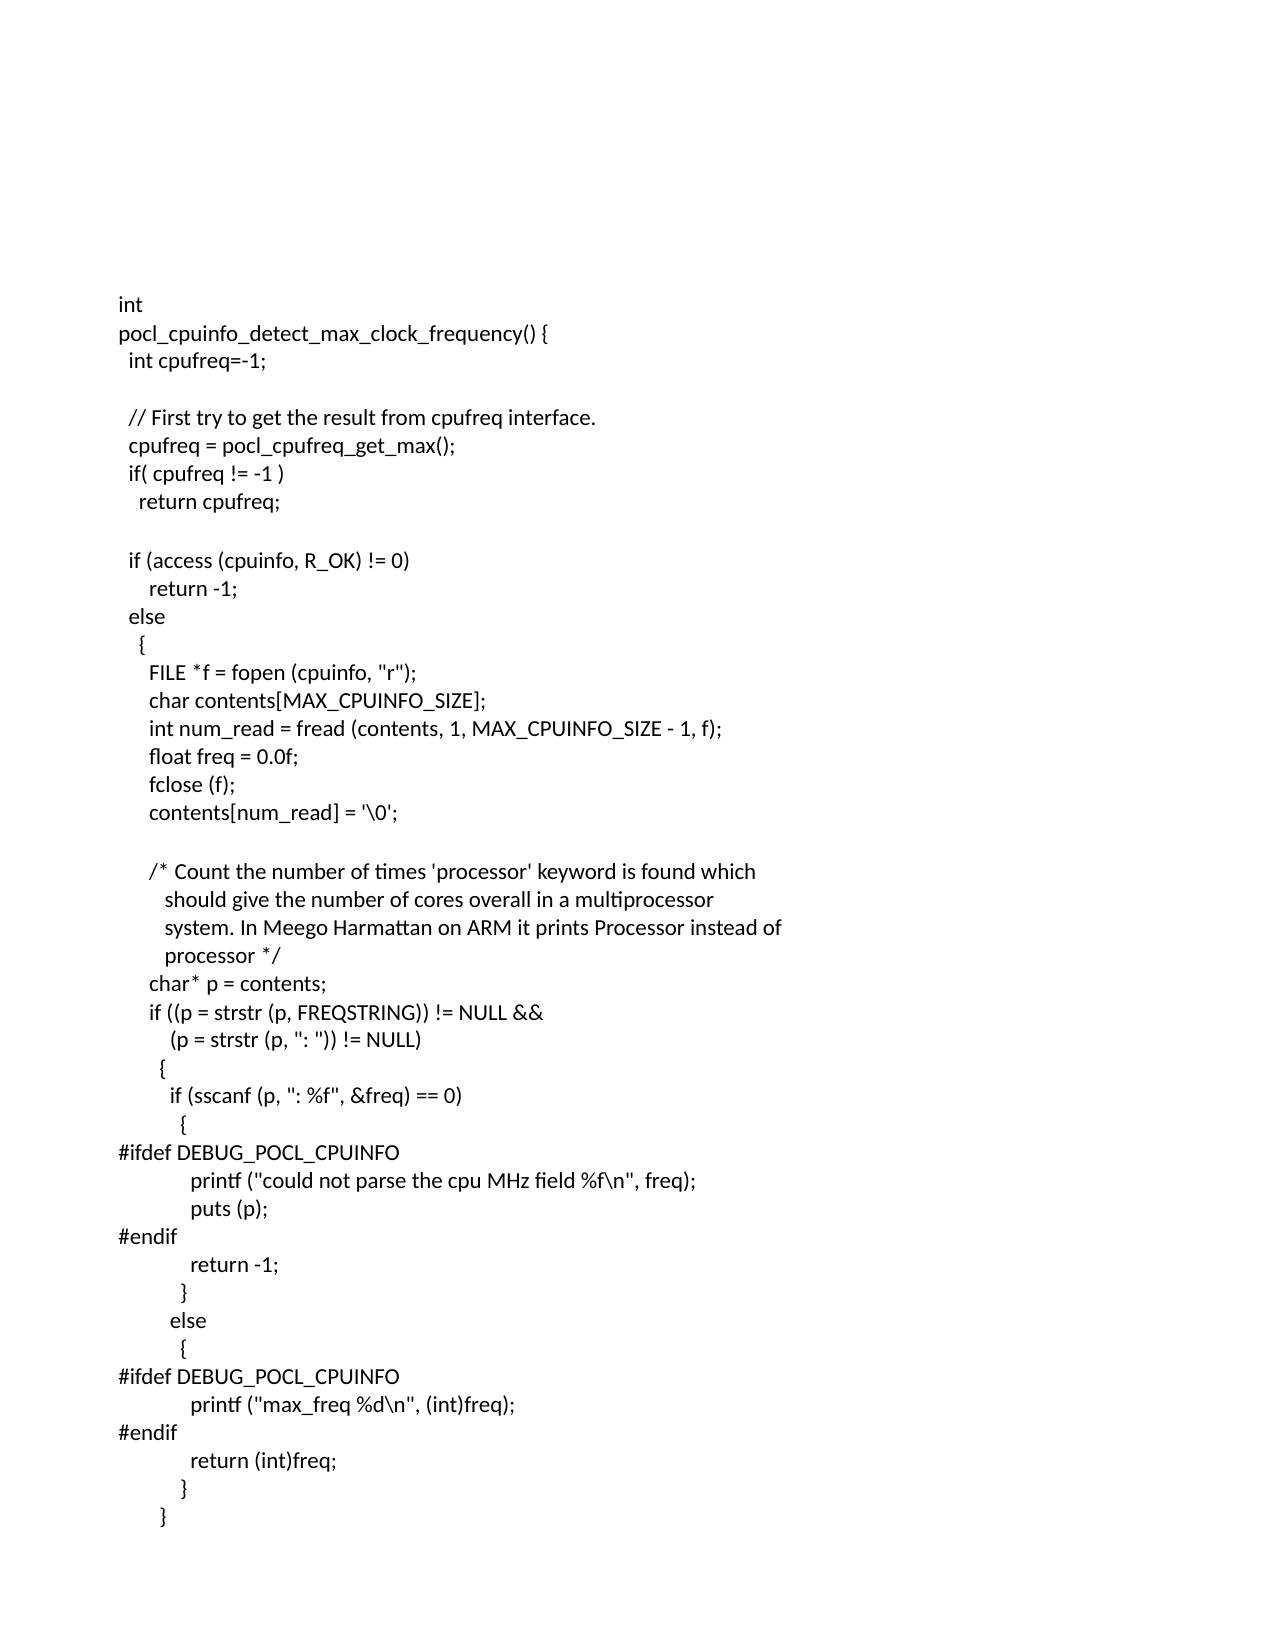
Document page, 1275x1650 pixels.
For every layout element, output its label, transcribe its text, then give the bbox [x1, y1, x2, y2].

text #endif [118, 1222, 1157, 1250]
text else [118, 602, 1157, 630]
text { [118, 1334, 1157, 1362]
text FILE *f = fopen (cpuinfo, "r"); [118, 658, 1157, 686]
text fclose (f); [118, 770, 1157, 798]
text int num_read = fread (contents, 1, MAX_CPUINFO_SIZE - 1, f); [118, 714, 1157, 742]
text (p = strstr (p, ": ")) != NULL) [118, 1026, 1157, 1054]
text #ifdef DEBUG_POCL_CPUINFO [118, 1138, 1157, 1166]
text puts (p); [118, 1194, 1157, 1222]
text pocl_cpuinfo_detect_max_clock_frequency() { [118, 319, 1157, 347]
text return -1; [118, 574, 1157, 602]
text { [118, 1054, 1157, 1082]
text return cpufreq; [118, 487, 1157, 515]
text } [118, 1278, 1157, 1306]
text { [118, 630, 1157, 658]
text float freq = 0.0f; [118, 742, 1157, 770]
text int cpufreq=-1; [118, 347, 1157, 375]
text } [118, 1474, 1157, 1502]
text /* Count the number of times 'processor' keyword is found which [118, 857, 1157, 886]
text if( cpufreq != -1 ) [118, 459, 1157, 487]
text #ifdef DEBUG_POCL_CPUINFO [118, 1362, 1157, 1390]
text system. In Meego Harmattan on ARM it prints Processor instead of [118, 913, 1157, 942]
text return (int)freq; [118, 1446, 1157, 1474]
text char contents[MAX_CPUINFO_SIZE]; [118, 686, 1157, 714]
text return -1; [118, 1250, 1157, 1278]
text if ((p = strstr (p, FREQSTRING)) != NULL && [118, 998, 1157, 1026]
text #endif [118, 1418, 1157, 1446]
text should give the number of cores overall in a multiprocessor [118, 886, 1157, 913]
text } [118, 1502, 1157, 1530]
text printf ("max_freq %d\n", (int)freq); [118, 1390, 1157, 1418]
text if (access (cpuinfo, R_OK) != 0) [118, 546, 1157, 574]
text { [118, 1110, 1157, 1138]
text cpufreq = pocl_cpufreq_get_max(); [118, 431, 1157, 459]
text if (sscanf (p, ": %f", &freq) == 0) [118, 1082, 1157, 1110]
text else [118, 1306, 1157, 1334]
text int [118, 291, 1157, 319]
text char* p = contents; [118, 969, 1157, 998]
text processor */ [118, 942, 1157, 969]
text printf ("could not parse the cpu MHz field %f\n", freq); [118, 1166, 1157, 1194]
text contents[num_read] = '\0'; [118, 798, 1157, 826]
text // First try to get the result from cpufreq interface. [118, 403, 1157, 431]
